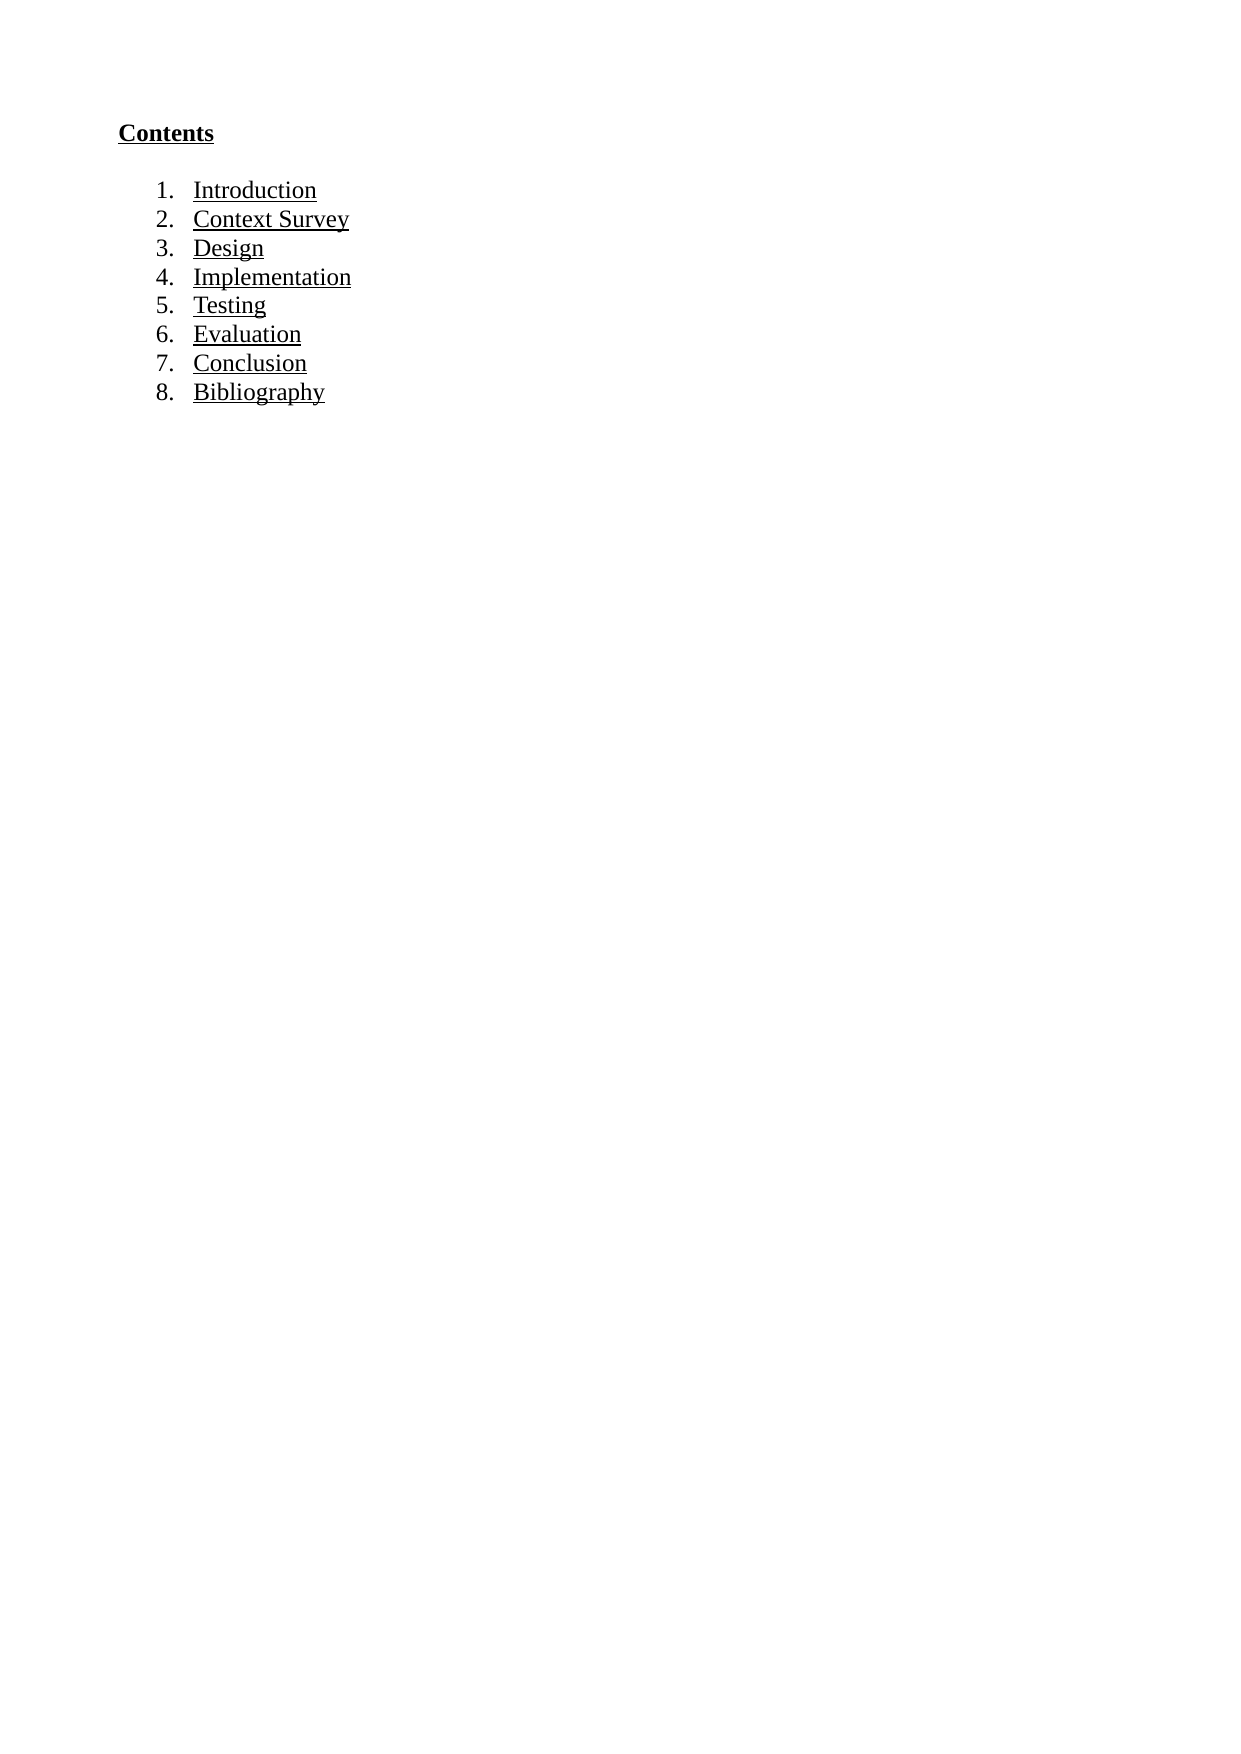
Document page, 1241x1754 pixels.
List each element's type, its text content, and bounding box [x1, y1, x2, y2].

list Bibliography [156, 377, 1122, 406]
list Introduction [156, 176, 1122, 204]
list Testing [156, 291, 1122, 319]
list Context Survey [156, 204, 1122, 233]
list Design [156, 233, 1122, 262]
text Contents [118, 118, 1122, 147]
list Conclusion [156, 348, 1122, 377]
list Implementation [156, 262, 1122, 291]
list Evaluation [156, 319, 1122, 348]
